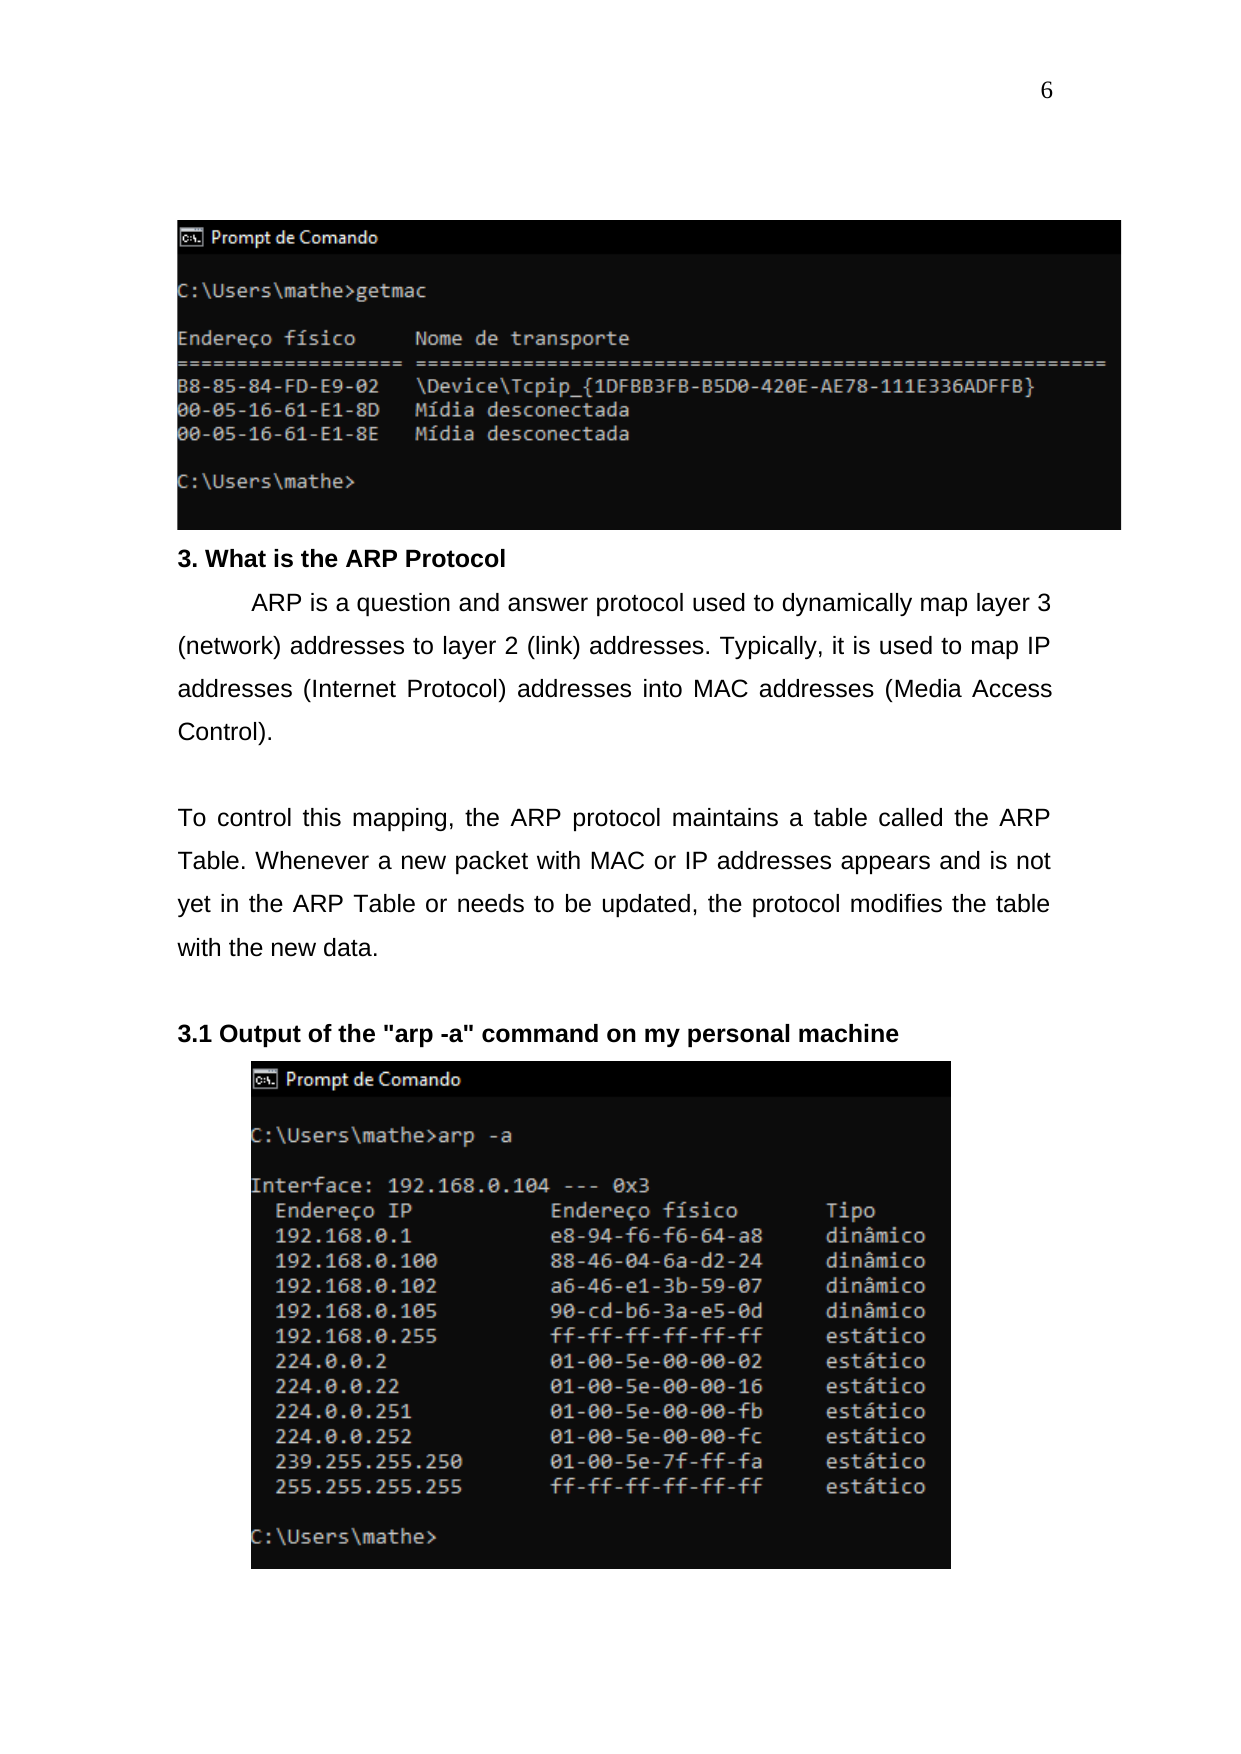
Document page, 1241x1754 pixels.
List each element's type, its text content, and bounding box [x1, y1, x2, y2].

subtitle 3.1 Output of the "arp -a" command on my personal machine [177, 1019, 1053, 1047]
text ARP is a question and answer protocol used to dynamically map layer 3 (network) addresses to layer 2 (link) addresses. Typically, it is used to map IP addresses (Internet Protocol) addresses into MAC addresses (Media Access Control). [177, 587, 1053, 746]
picture [251, 1061, 951, 1569]
picture [177, 220, 1122, 530]
subtitle What is the ARP Protocol [177, 544, 1053, 573]
text To control this mapping, the ARP protocol maintains a table called the ARP Table. Whenever a new packet with MAC or IP addresses appears and is not yet in the ARP Table or needs to be updated, the protocol modifies the table with the new data. [177, 803, 1053, 961]
